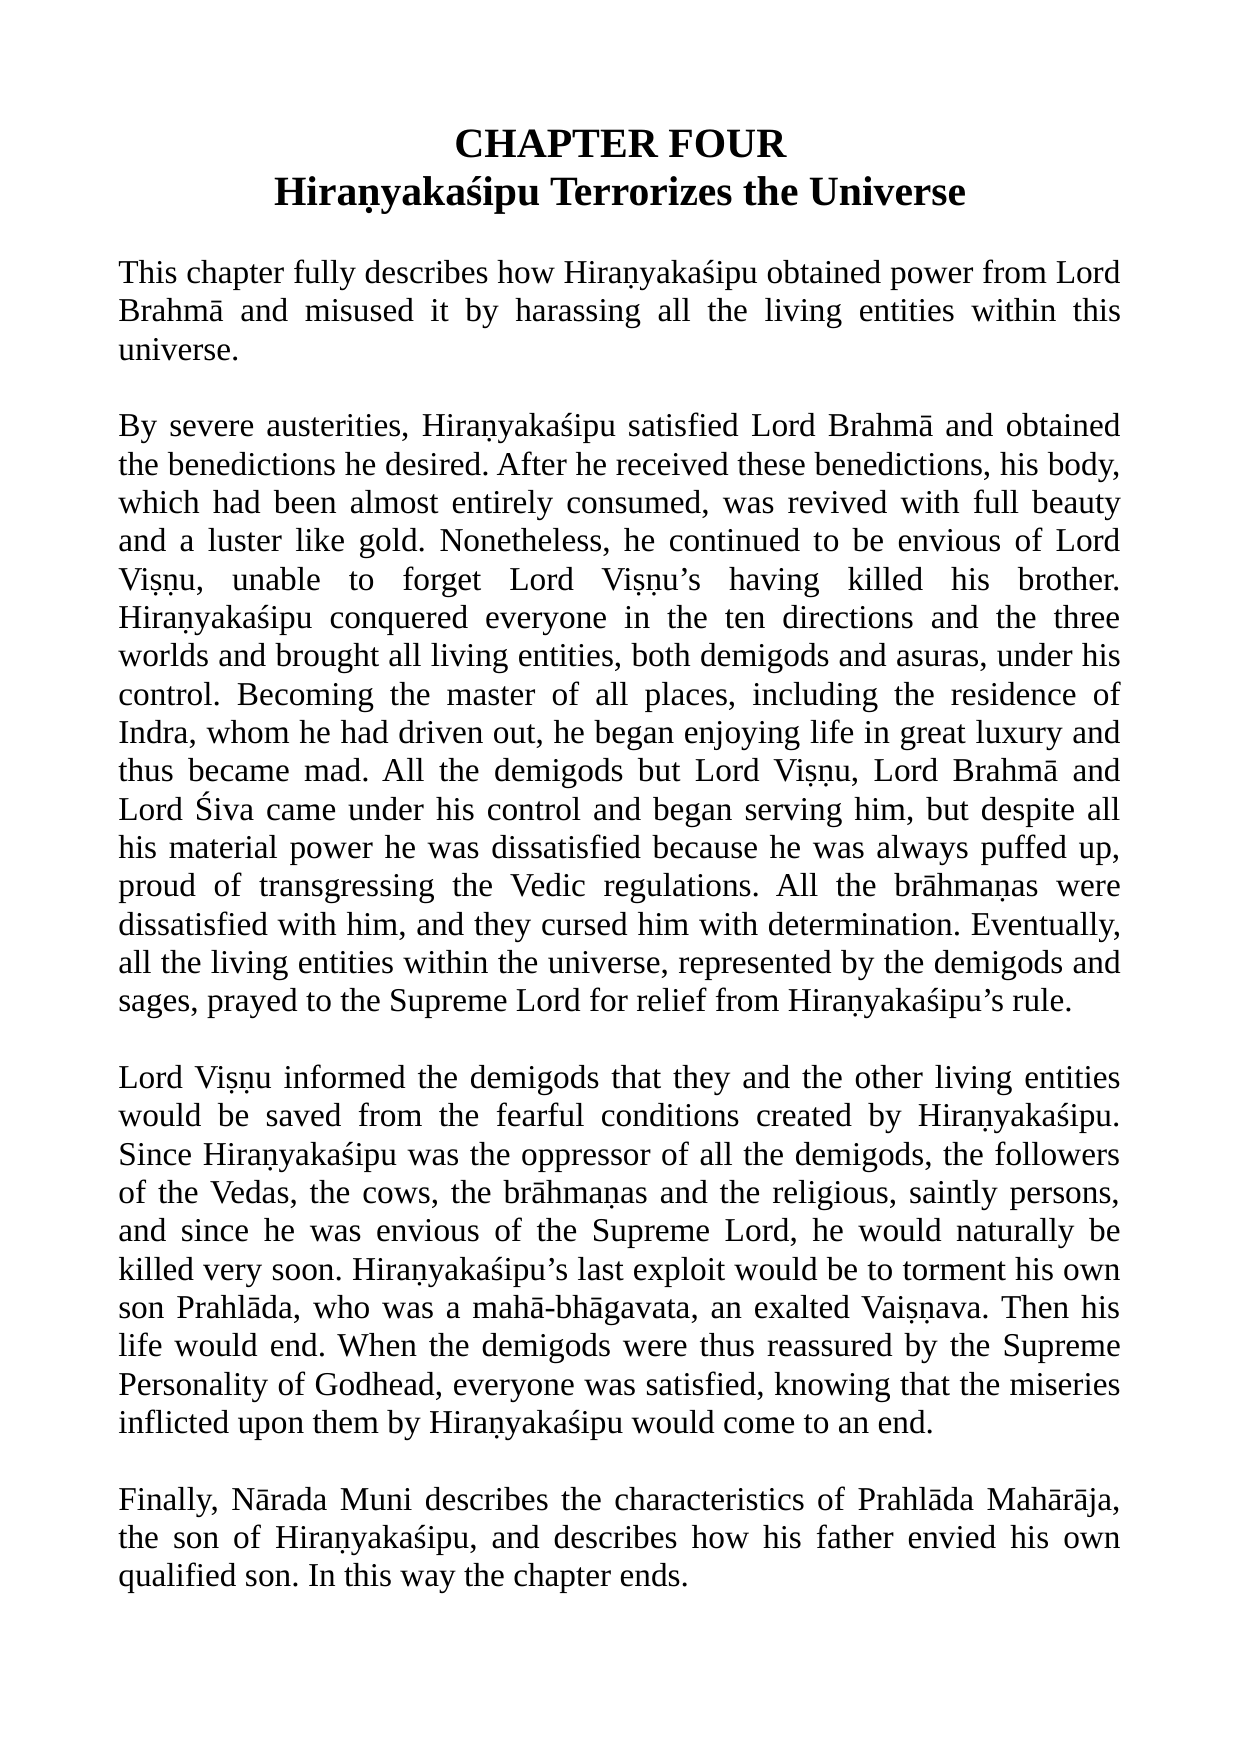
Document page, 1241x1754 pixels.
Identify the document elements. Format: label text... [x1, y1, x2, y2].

text Lord Viṣṇu informed the demigods that they and the other living entities would be saved from the fearful conditions created by Hiraṇyakaśipu. Since Hiraṇyakaśipu was the oppressor of all the demigods, the followers of the Vedas, the cows, the brāhmaṇas and the religious, saintly persons, and since he was envious of the Supreme Lord, he would naturally be killed very soon. Hiraṇyakaśipu’s last exploit would be to torment his own son Prahlāda, who was a mahā-bhāgavata, an exalted Vaiṣṇava. Then his life would end. When the demigods were thus reassured by the Supreme Personality of Godhead, everyone was satisfied, knowing that the miseries inflicted upon them by Hiraṇyakaśipu would come to an end. [118, 1057, 1122, 1441]
text Finally, Nārada Muni describes the characteristics of Prahlāda Mahārāja, the son of Hiraṇyakaśipu, and describes how his father envied his own qualified son. In this way the chapter ends. [118, 1479, 1122, 1594]
text Hiraṇyakaśipu Terrorizes the Universe [118, 166, 1122, 214]
text This chapter fully describes how Hiraṇyakaśipu obtained power from Lord Brahmā and misused it by harassing all the living entities within this universe. [118, 252, 1122, 367]
text CHAPTER FOUR [118, 118, 1122, 166]
text By severe austerities, Hiraṇyakaśipu satisfied Lord Brahmā and obtained the benedictions he desired. After he received these benedictions, his body, which had been almost entirely consumed, was revived with full beauty and a luster like gold. Nonetheless, he continued to be envious of Lord Viṣṇu, unable to forget Lord Viṣṇu’s having killed his brother. Hiraṇyakaśipu conquered everyone in the ten directions and the three worlds and brought all living entities, both demigods and asuras, under his control. Becoming the master of all places, including the residence of Indra, whom he had driven out, he began enjoying life in great luxury and thus became mad. All the demigods but Lord Viṣṇu, Lord Brahmā and Lord Śiva came under his control and began serving him, but despite all his material power he was dissatisfied because he was always puffed up, proud of transgressing the Vedic regulations. All the brāhmaṇas were dissatisfied with him, and they cursed him with determination. Eventually, all the living entities within the universe, represented by the demigods and sages, prayed to the Supreme Lord for relief from Hiraṇyakaśipu’s rule. [118, 406, 1122, 1019]
